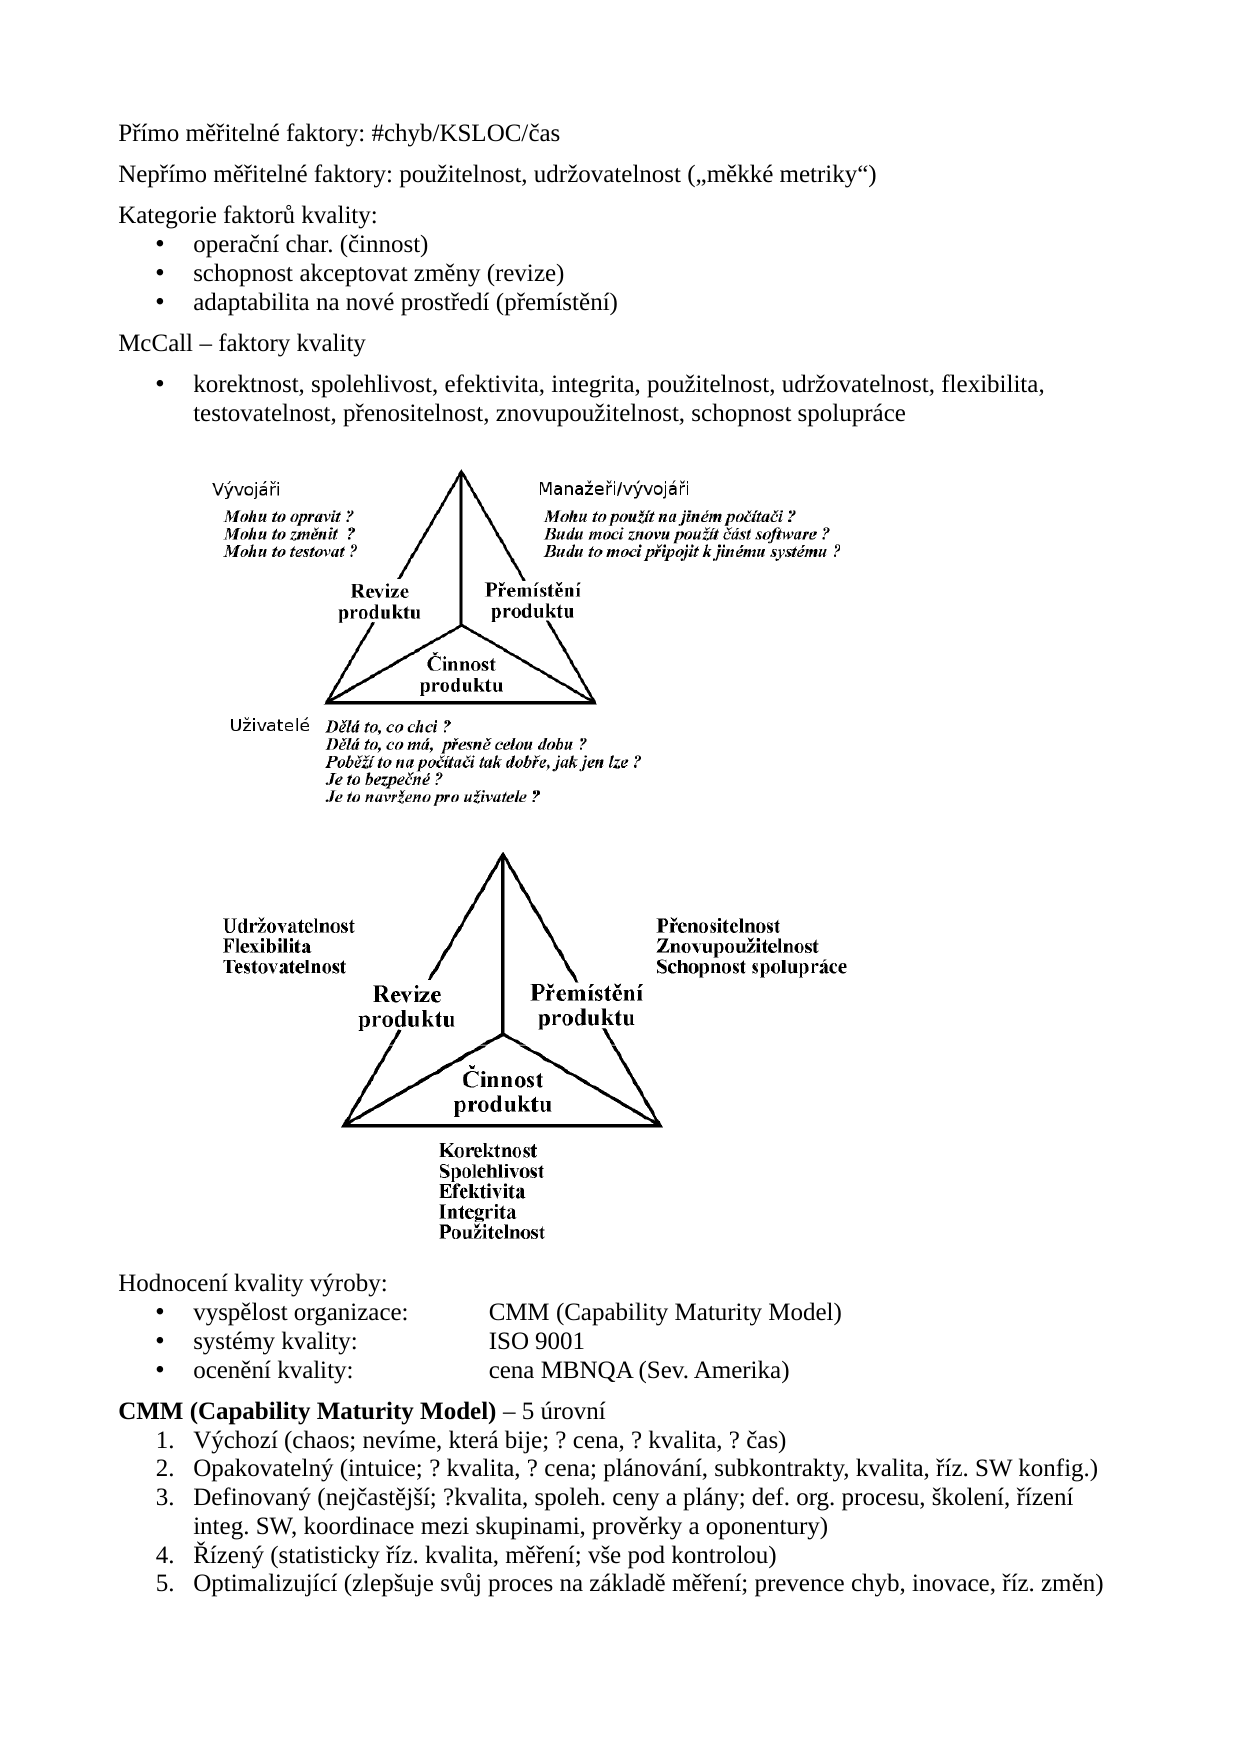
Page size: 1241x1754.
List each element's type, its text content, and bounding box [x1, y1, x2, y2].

list Řízený (statisticky říz. kvalita, měření; vše pod kontrolou) [156, 1540, 1122, 1568]
picture [193, 439, 869, 813]
text McCall – faktory kvality [118, 328, 1122, 357]
list ocenění kvality: cena MBNQA (Sev. Amerika) [156, 1355, 1122, 1383]
list systémy kvality: ISO 9001 [156, 1326, 1122, 1355]
text Nepřímo měřitelné faktory: použitelnost, udržovatelnost („měkké metriky“) [118, 159, 1122, 188]
list korektnost, spolehlivost, efektivita, integrita, použitelnost, udržovatelnost, flexibilita, testovatelnost, přenositelnost, znovupoužitelnost, schopnost spolupráce [156, 369, 1122, 427]
list vyspělost organizace: CMM (Capability Maturity Model) [156, 1297, 1122, 1326]
list Opakovatelný (intuice; ? kvalita, ? cena; plánování, subkontrakty, kvalita, říz. SW konfig.) [156, 1453, 1122, 1482]
list Výchozí (chaos; nevíme, která bije; ? cena, ? kvalita, ? čas) [156, 1425, 1122, 1453]
list Optimalizující (zlepšuje svůj proces na základě měření; prevence chyb, inovace, říz. změn) [156, 1568, 1122, 1597]
text Přímo měřitelné faktory: #chyb/KSLOC/čas [118, 118, 1122, 147]
text Hodnocení kvality výroby: [118, 1268, 1122, 1297]
list schopnost akceptovat změny (revize) [156, 258, 1122, 287]
text Kategorie faktorů kvality: [118, 201, 1122, 229]
text CMM (Capability Maturity Model) – 5 úrovní [118, 1396, 1122, 1425]
picture [193, 824, 869, 1256]
list Definovaný (nejčastější; ?kvalita, spoleh. ceny a plány; def. org. procesu, školení, řízení integ. SW, koordinace mezi skupinami, prověrky a oponentury) [156, 1482, 1122, 1540]
list adaptabilita na nové prostředí (přemístění) [156, 287, 1122, 316]
list operační char. (činnost) [156, 229, 1122, 258]
